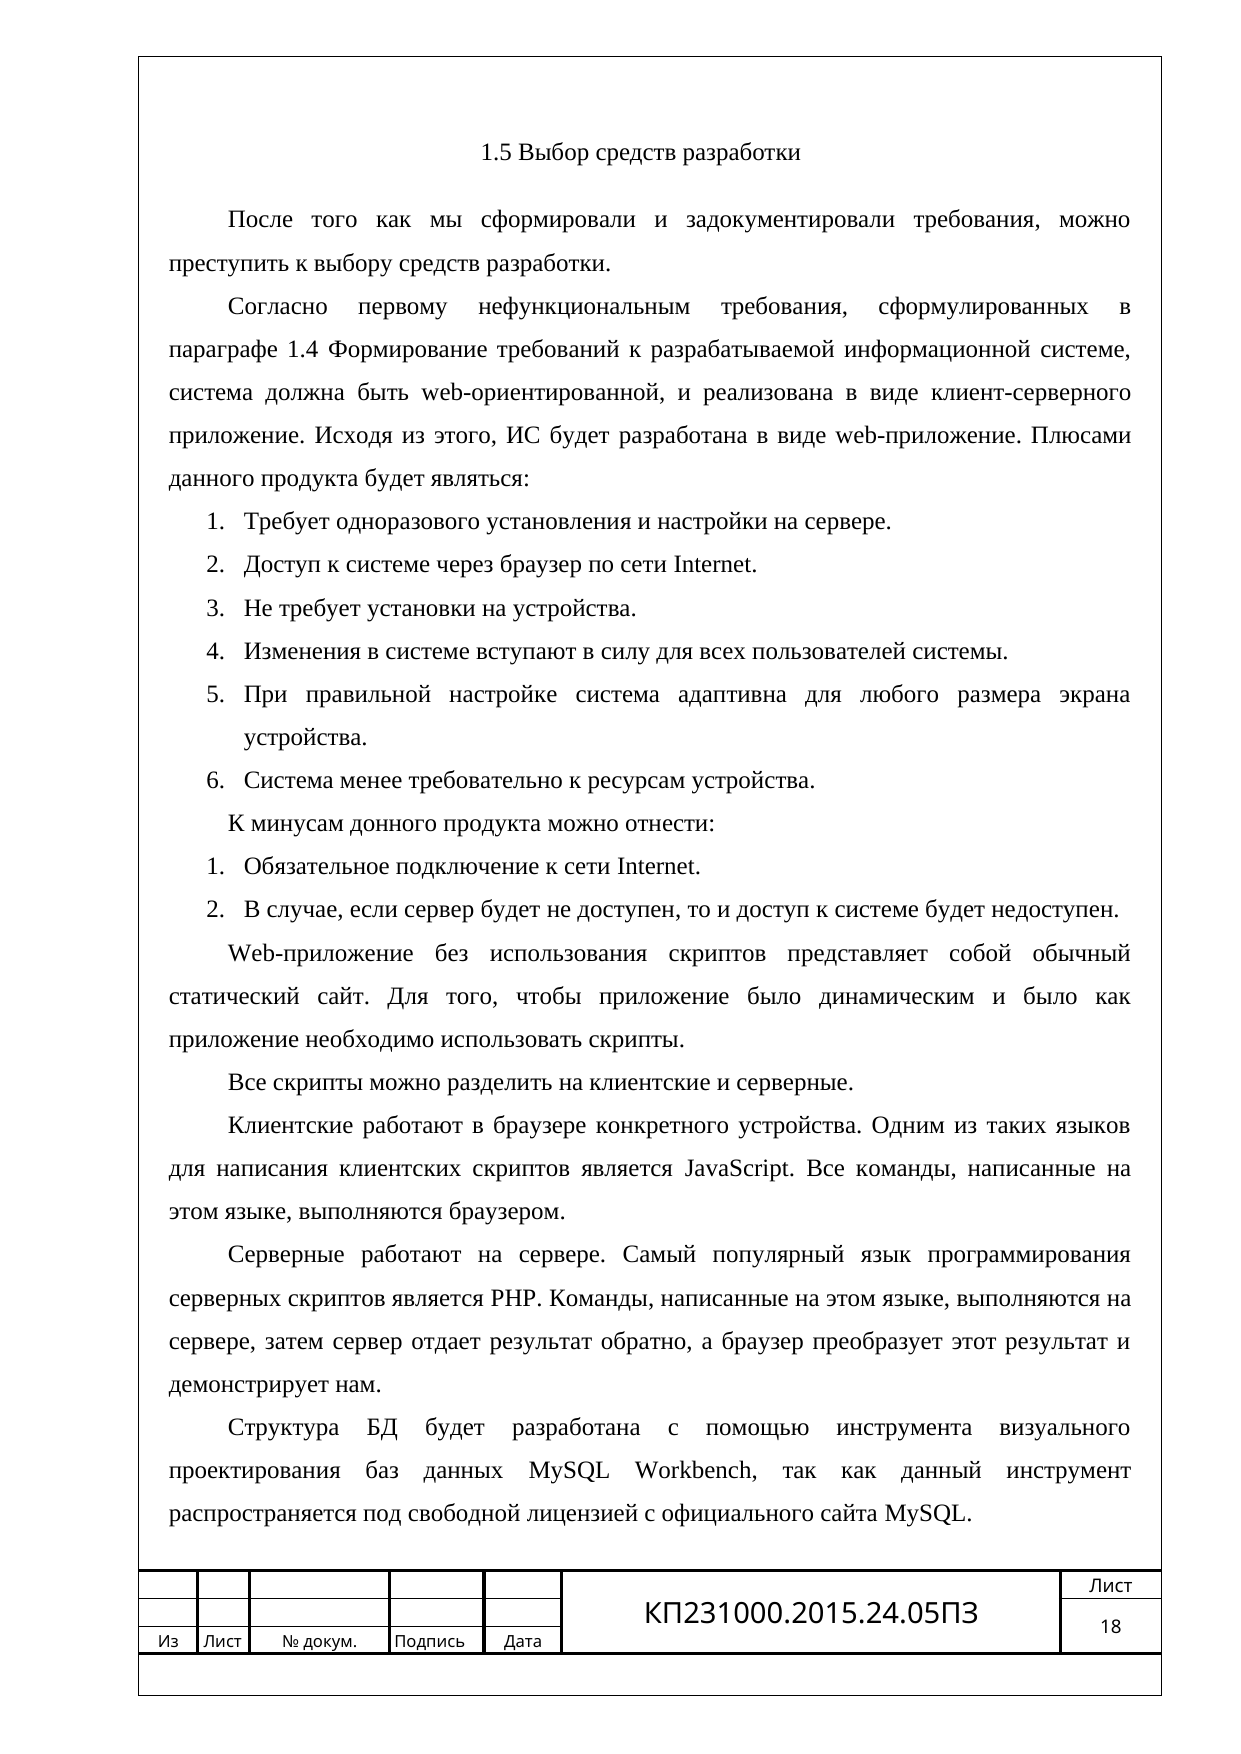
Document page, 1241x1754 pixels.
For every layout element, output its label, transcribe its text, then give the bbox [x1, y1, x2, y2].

text Серверные работают на сервере. Самый популярный язык программирования серверных скриптов является PHP. Команды, написанные на этом языке, выполняются на сервере, затем сервер отдает результат обратно, а браузер преобразует этот результат и демонстрирует нам. [168, 1239, 1132, 1398]
text Все скрипты можно разделить на клиентские и серверные. [168, 1067, 1132, 1096]
list Изменения в системе вступают в силу для всех пользователей системы. [206, 636, 1132, 664]
list Требует одноразового установления и настройки на сервере. [206, 506, 1132, 535]
list Обязательное подключение к сети Internet. [206, 851, 1132, 880]
list Доступ к системе через браузер по сети Internet. [206, 549, 1132, 578]
list В случае, если сервер будет не доступен, то и доступ к системе будет недоступен. [206, 894, 1132, 923]
list Система менее требовательно к ресурсам устройства. [206, 765, 1132, 794]
text После того как мы сформировали и задокументировали требования, можно преступить к выбору средств разработки. [168, 204, 1132, 276]
list При правильной настройке система адаптивна для любого размера экрана устройства. [206, 679, 1132, 751]
subtitle 1.5 Выбор средств разработки [168, 137, 1132, 165]
list Не требует установки на устройства. [206, 593, 1132, 621]
text Web-приложение без использования скриптов представляет собой обычный статический сайт. Для того, чтобы приложение было динамическим и было как приложение необходимо использовать скрипты. [168, 938, 1132, 1053]
text К минусам донного продукта можно отнести: [168, 808, 1132, 837]
text Структура БД будет разработана с помощью инструмента визуального проектирования баз данных MySQL Workbench, так как данный инструмент распространяется под свободной лицензией с официального сайта MySQL. [168, 1412, 1132, 1527]
text Согласно первому нефункциональным требования, сформулированных в параграфе 1.4 Формирование требований к разрабатываемой информационной системе, система должна быть web-ориентированной, и реализована в виде клиент-серверного приложение. Исходя из этого, ИС будет разработана в виде web-приложение. Плюсами данного продукта будет являться: [168, 291, 1132, 492]
text Клиентские работают в браузере конкретного устройства. Одним из таких языков для написания клиентских скриптов является JavaScript. Все команды, написанные на этом языке, выполняются браузером. [168, 1110, 1132, 1225]
